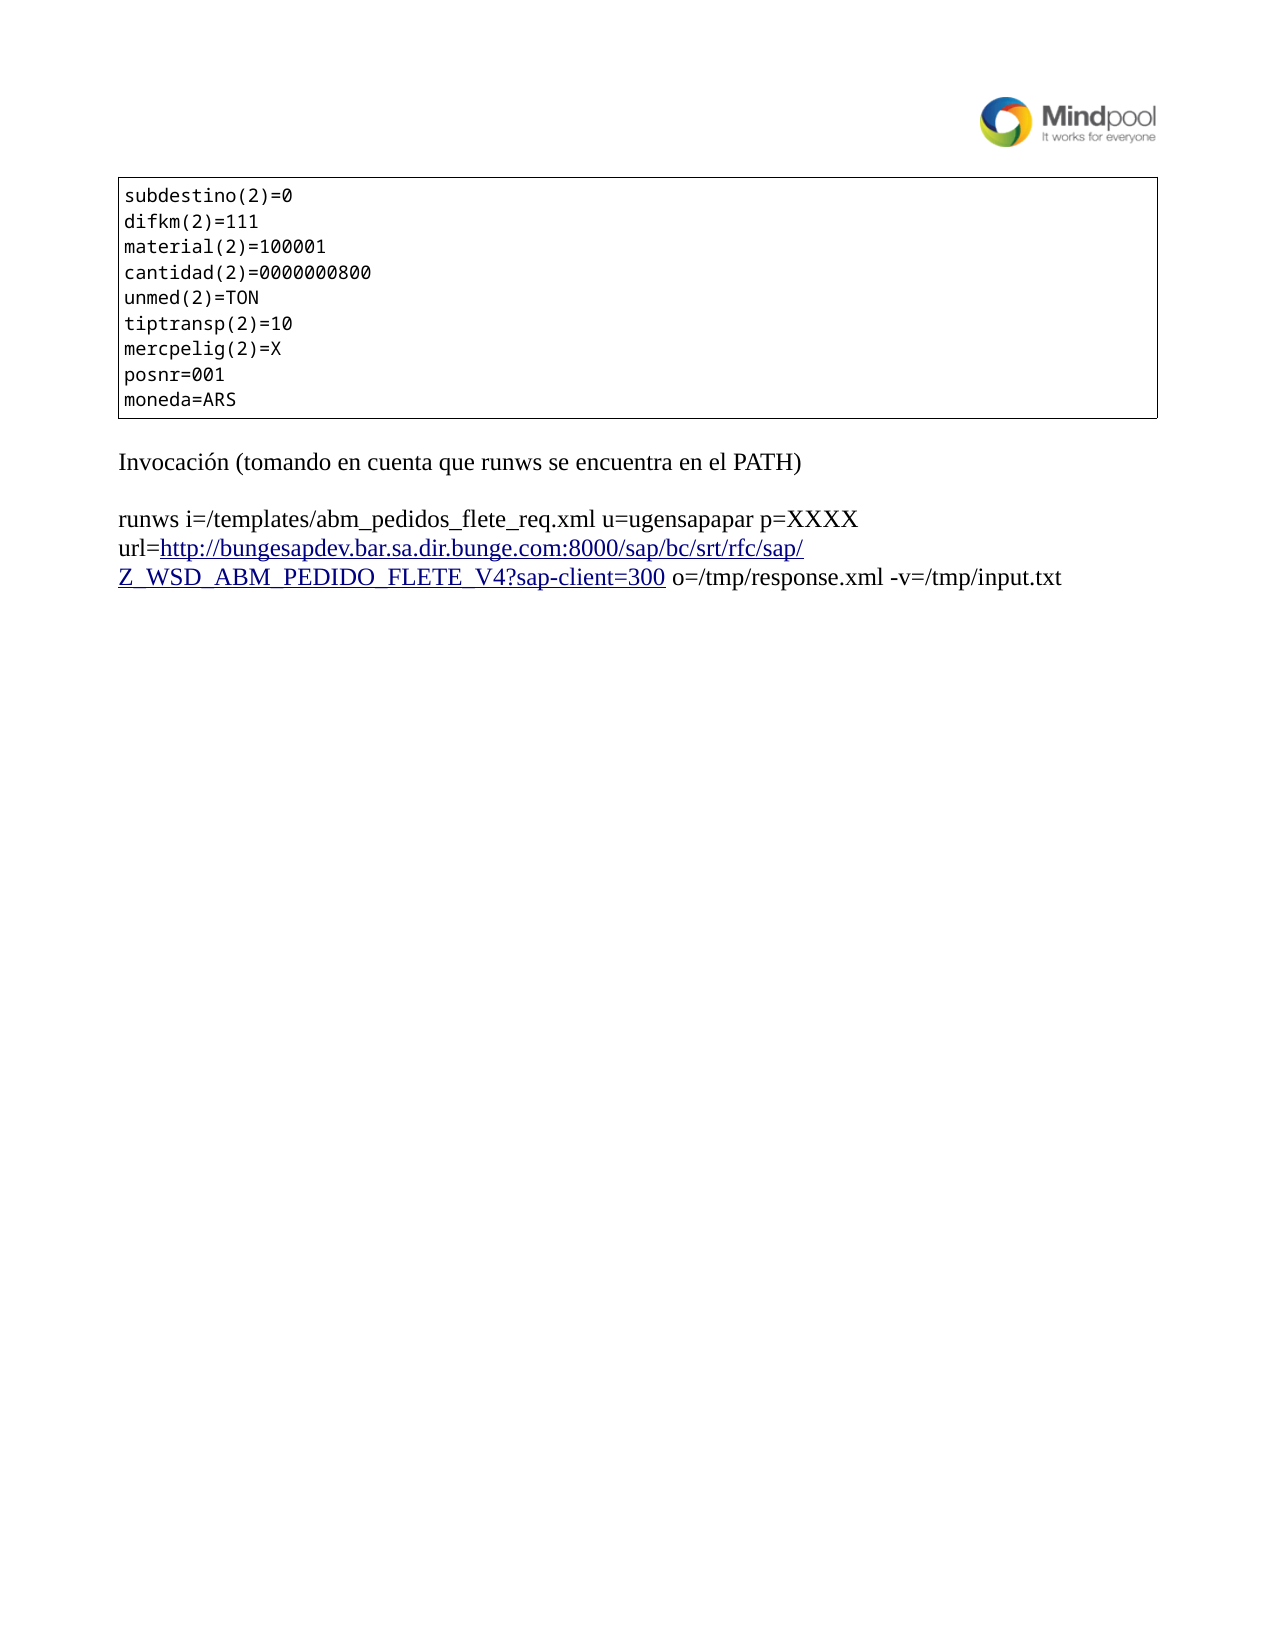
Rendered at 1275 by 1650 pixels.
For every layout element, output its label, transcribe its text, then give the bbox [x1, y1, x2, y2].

text Invocación (tomando en cuenta que runws se encuentra en el PATH) [118, 447, 1157, 475]
text runws i=/templates/abm_pedidos_flete_req.xml u=ugensapapar p=XXXX url=http://bungesapdev.bar.sa.dir.bunge.com:8000/sap/bc/srt/rfc/sap/Z_WSD_ABM_PEDIDO_FLETE_V4?sap-client=300 o=/tmp/response.xml -v=/tmp/input.txt [118, 504, 1157, 590]
picture [980, 97, 1156, 147]
table_header subdestino(2)=0 difkm(2)=111 material(2)=100001 cantidad(2)=0000000800 unmed(2)=TON tiptransp(2)=10 mercpelig(2)=X posnr=001 moneda=ARS [119, 178, 1157, 418]
